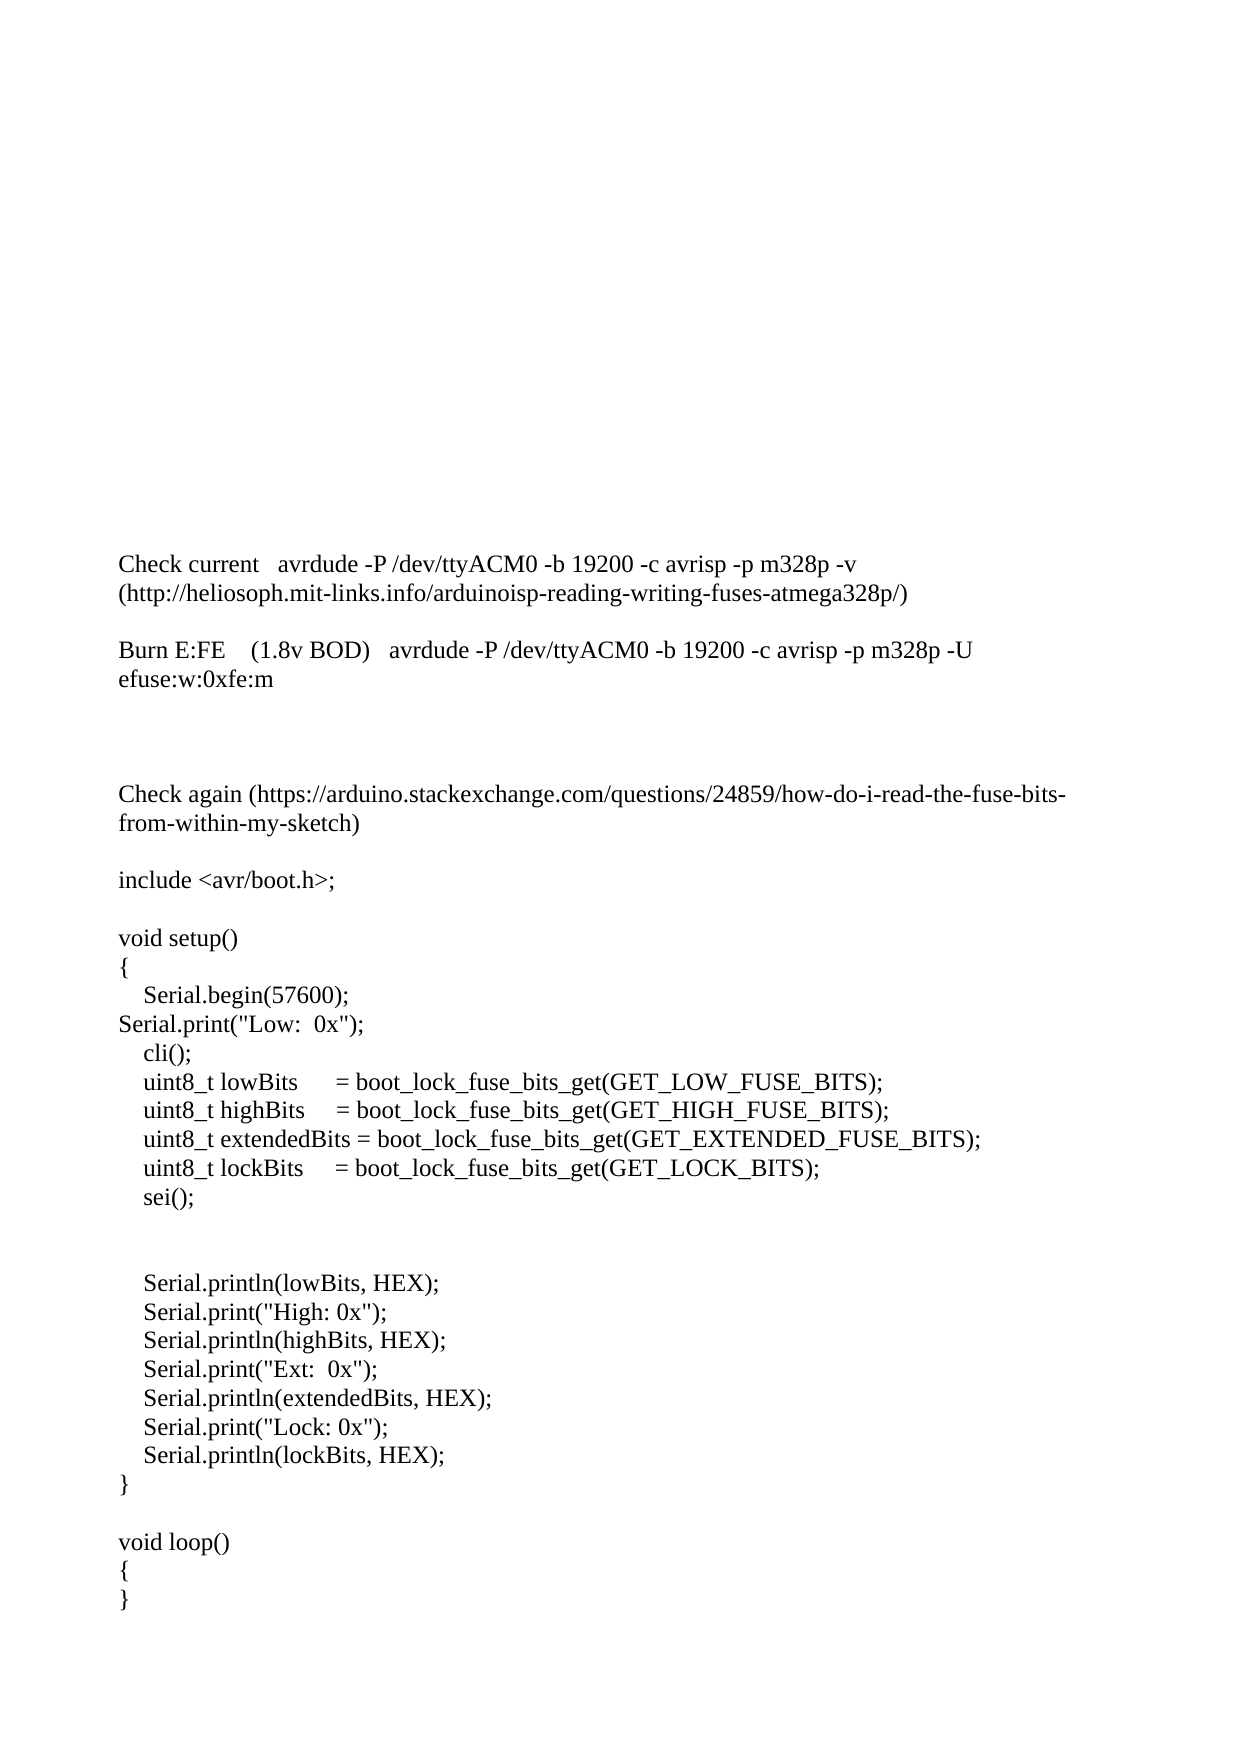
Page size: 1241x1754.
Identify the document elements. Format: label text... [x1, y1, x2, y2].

text { [118, 1556, 1122, 1584]
text uint8_t highBits = boot_lock_fuse_bits_get(GET_HIGH_FUSE_BITS); [118, 1096, 1122, 1124]
text cli(); [118, 1038, 1122, 1067]
text Serial.println(highBits, HEX); [118, 1326, 1122, 1354]
text } [118, 1584, 1122, 1613]
text Serial.println(lowBits, HEX); [118, 1268, 1122, 1297]
text void setup() [118, 923, 1122, 952]
text Check current avrdude -P /dev/ttyACM0 -b 19200 -c avrisp -p m328p -v [118, 549, 1122, 578]
text Serial.begin(57600); [118, 981, 1122, 1009]
text { [118, 952, 1122, 981]
text uint8_t extendedBits = boot_lock_fuse_bits_get(GET_EXTENDED_FUSE_BITS); [118, 1124, 1122, 1153]
text Check again (https://arduino.stackexchange.com/questions/24859/how-do-i-read-the-fuse-bits-from-within-my-sketch) [118, 779, 1122, 837]
text Burn E:FE (1.8v BOD) avrdude -P /dev/ttyACM0 -b 19200 -c avrisp -p m328p -U efuse:w:0xfe:m [118, 636, 1122, 693]
text Serial.print("Ext: 0x"); [118, 1354, 1122, 1383]
text (http://heliosoph.mit-links.info/arduinoisp-reading-writing-fuses-atmega328p/) [118, 578, 1122, 607]
text Serial.println(extendedBits, HEX); [118, 1383, 1122, 1412]
text uint8_t lowBits = boot_lock_fuse_bits_get(GET_LOW_FUSE_BITS); [118, 1067, 1122, 1096]
text include <avr/boot.h>; [118, 866, 1122, 894]
text Serial.print("High: 0x"); [118, 1297, 1122, 1326]
text sei(); [118, 1182, 1122, 1211]
text Serial.println(lockBits, HEX); [118, 1441, 1122, 1469]
text } [118, 1469, 1122, 1498]
text Serial.print("Low: 0x"); [118, 1009, 1122, 1038]
text Serial.print("Lock: 0x"); [118, 1412, 1122, 1441]
text void loop() [118, 1527, 1122, 1556]
text uint8_t lockBits = boot_lock_fuse_bits_get(GET_LOCK_BITS); [118, 1153, 1122, 1182]
